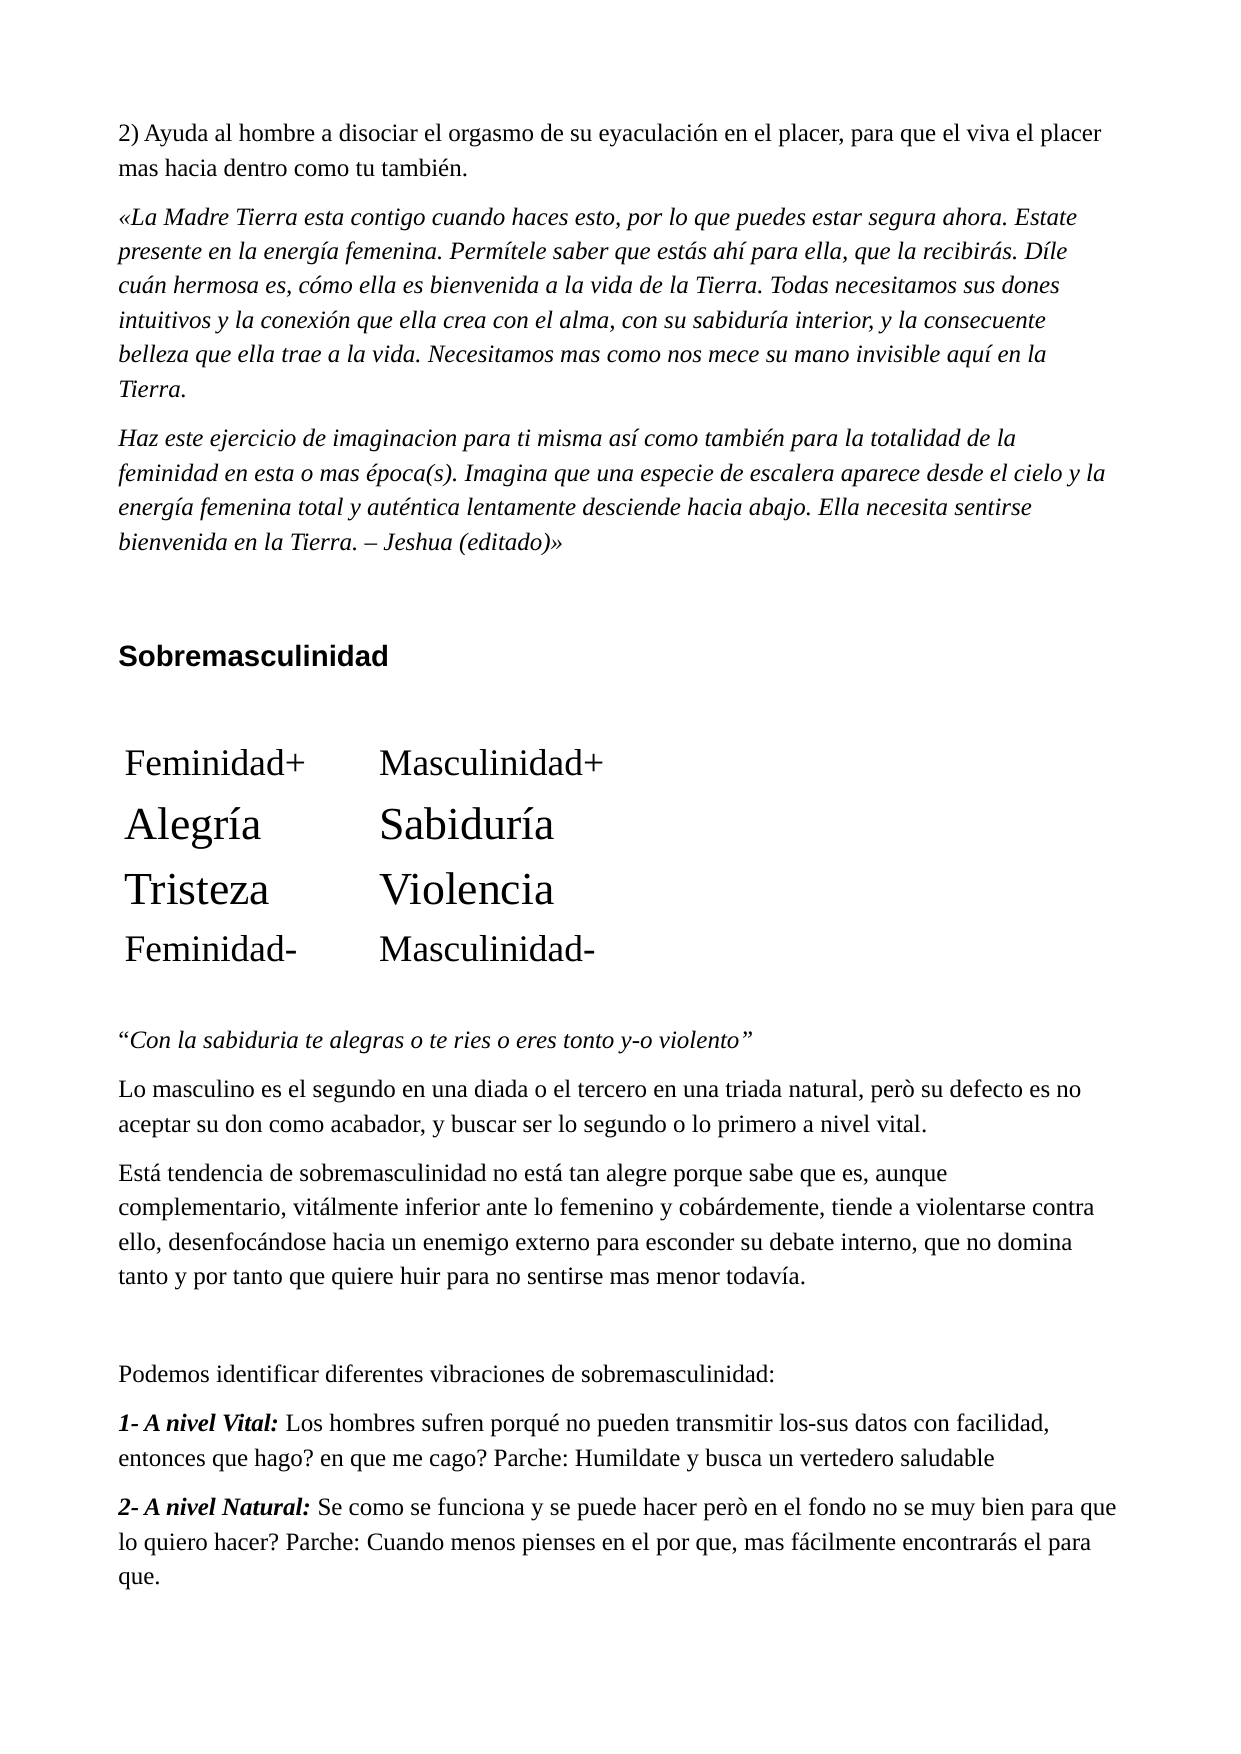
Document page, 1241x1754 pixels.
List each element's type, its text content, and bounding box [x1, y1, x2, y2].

table_cell Sabiduría [373, 790, 676, 855]
text Haz este ejercicio de imaginacion para ti misma así como también para la totalidad de la feminidad en esta o mas época(s). Imagina que una especie de escalera aparece desde el cielo y la energía femenina total y auténtica lentamente desciende hacia abajo. Ella necesita sentirse bienvenida en la Tierra. – Jeshua (editado)» [118, 423, 1122, 555]
table_cell Alegría [118, 790, 373, 855]
text Está tendencia de sobremasculinidad no está tan alegre porque sabe que es, aunque complementario, vitálmente inferior ante lo femenino y cobárdemente, tiende a violentarse contra ello, desenfocándose hacia un enemigo externo para esconder su debate interno, que no domina tanto y por tanto que quiere huir para no sentirse mas menor todavía. [118, 1158, 1122, 1290]
table_header Masculinidad+ [373, 735, 676, 790]
text 2) Ayuda al hombre a disociar el orgasmo de su eyaculación en el placer, para que el viva el placer mas hacia dentro como tu también. [118, 118, 1122, 181]
text «La Madre Tierra esta contigo cuando haces esto, por lo que puedes estar segura ahora. Estate presente en la energía femenina. Permítele saber que estás ahí para ella, que la recibirás. Díle cuán hermosa es, cómo ella es bienvenida a la vida de la Tierra. Todas necesitamos sus dones intuitivos y la conexión que ella crea con el alma, con su sabiduría interior, y la consecuente belleza que ella trae a la vida. Necesitamos mas como nos mece su mano invisible aquí en la Tierra. [118, 202, 1122, 403]
table_header Feminidad+ [118, 735, 373, 790]
subtitle Sobremasculinidad [118, 639, 1122, 673]
text 2- A nivel Natural: Se como se funciona y se puede hacer però en el fondo no se muy bien para que lo quiero hacer? Parche: Cuando menos pienses en el por que, mas fácilmente encontrarás el para que. [118, 1492, 1122, 1590]
text “Con la sabiduria te alegras o te ries o eres tonto y-o violento” [118, 1025, 1122, 1054]
table_cell Tristeza [118, 855, 373, 921]
table_cell Feminidad- [118, 921, 373, 976]
table_cell Masculinidad- [373, 921, 676, 976]
table_cell Violencia [373, 855, 676, 921]
text 1- A nivel Vital: Los hombres sufren porqué no pueden transmitir los-sus datos con facilidad, entonces que hago? en que me cago? Parche: Humildate y busca un vertedero saludable [118, 1408, 1122, 1472]
text Podemos identificar diferentes vibraciones de sobremasculinidad: [118, 1359, 1122, 1388]
text Lo masculino es el segundo en una diada o el tercero en una triada natural, però su defecto es no aceptar su don como acabador, y buscar ser lo segundo o lo primero a nivel vital. [118, 1074, 1122, 1138]
